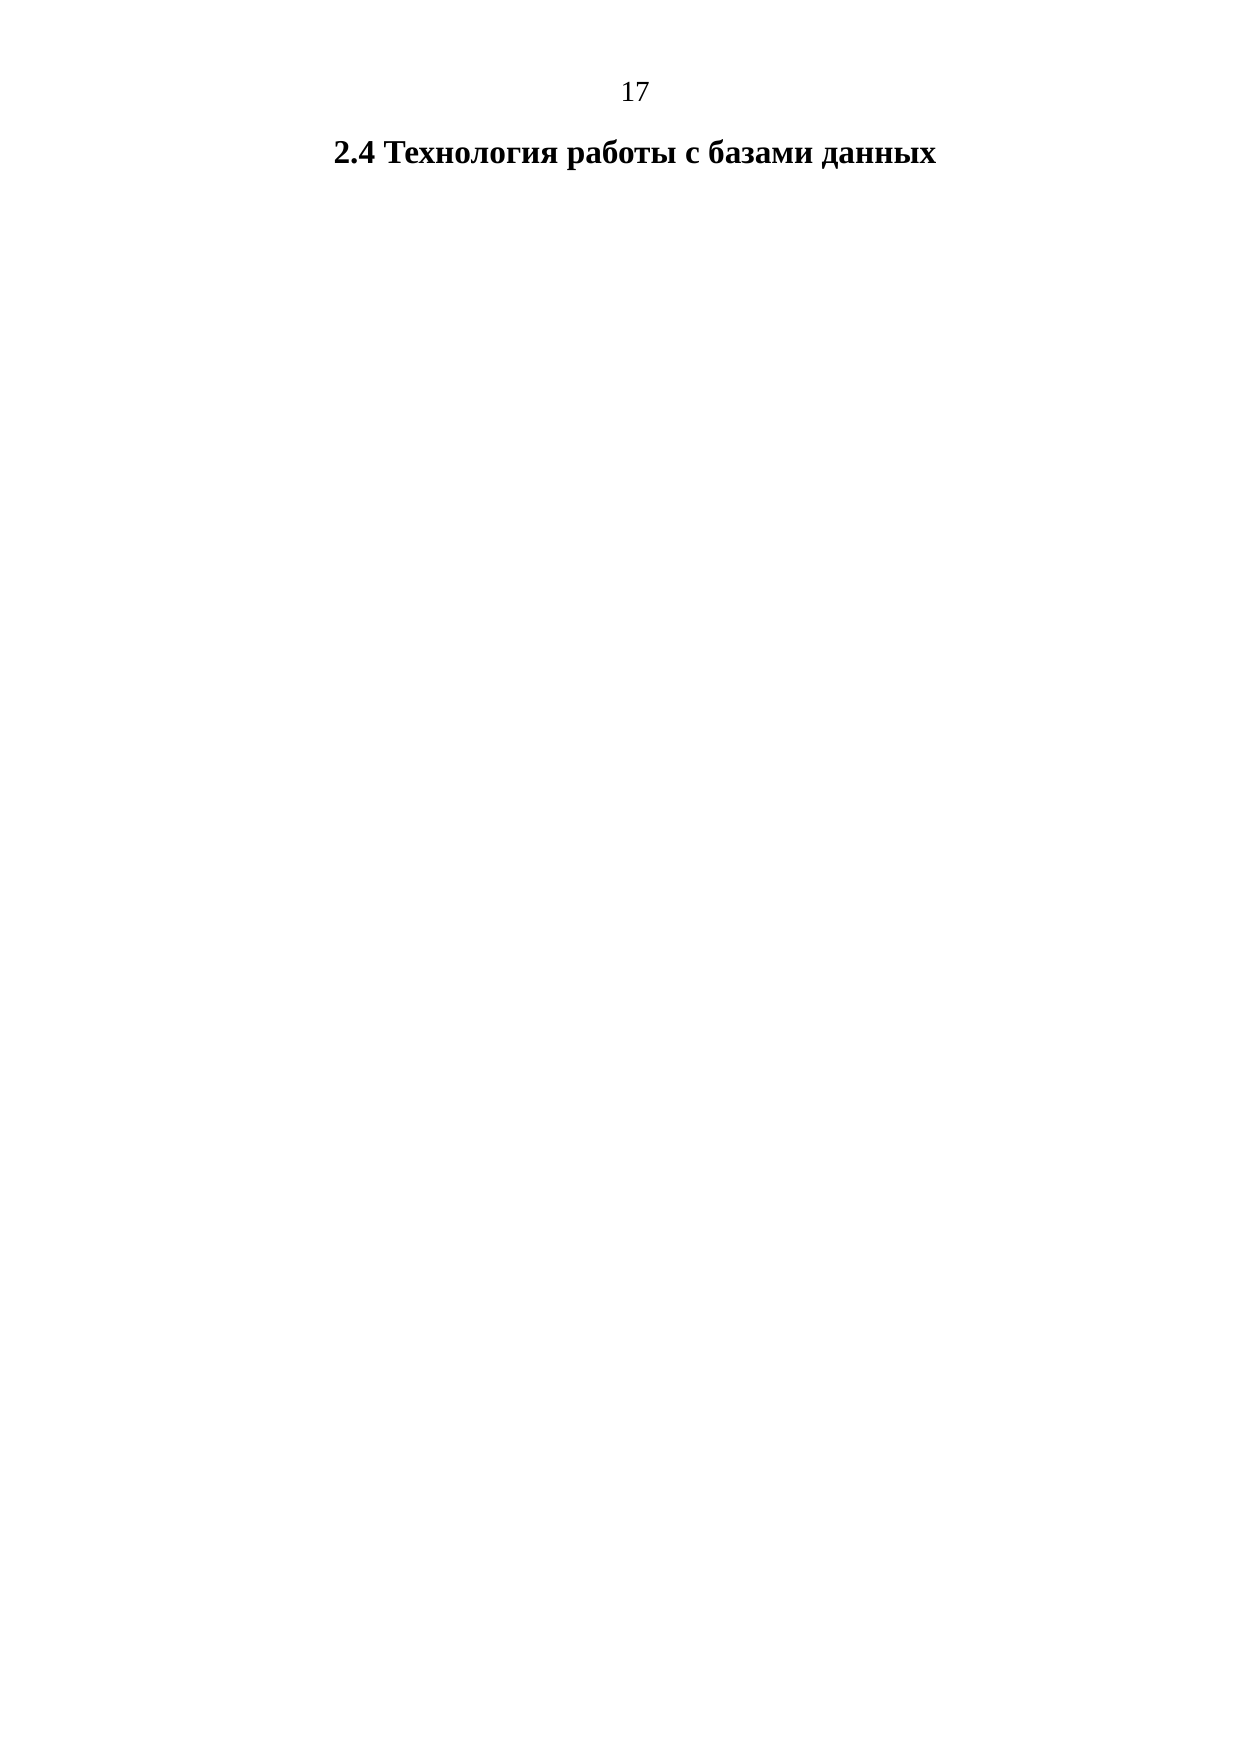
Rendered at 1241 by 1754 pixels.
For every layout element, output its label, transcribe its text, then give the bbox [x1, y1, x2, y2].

subtitle 2.4 Технология работы с базами данных [118, 132, 1152, 171]
